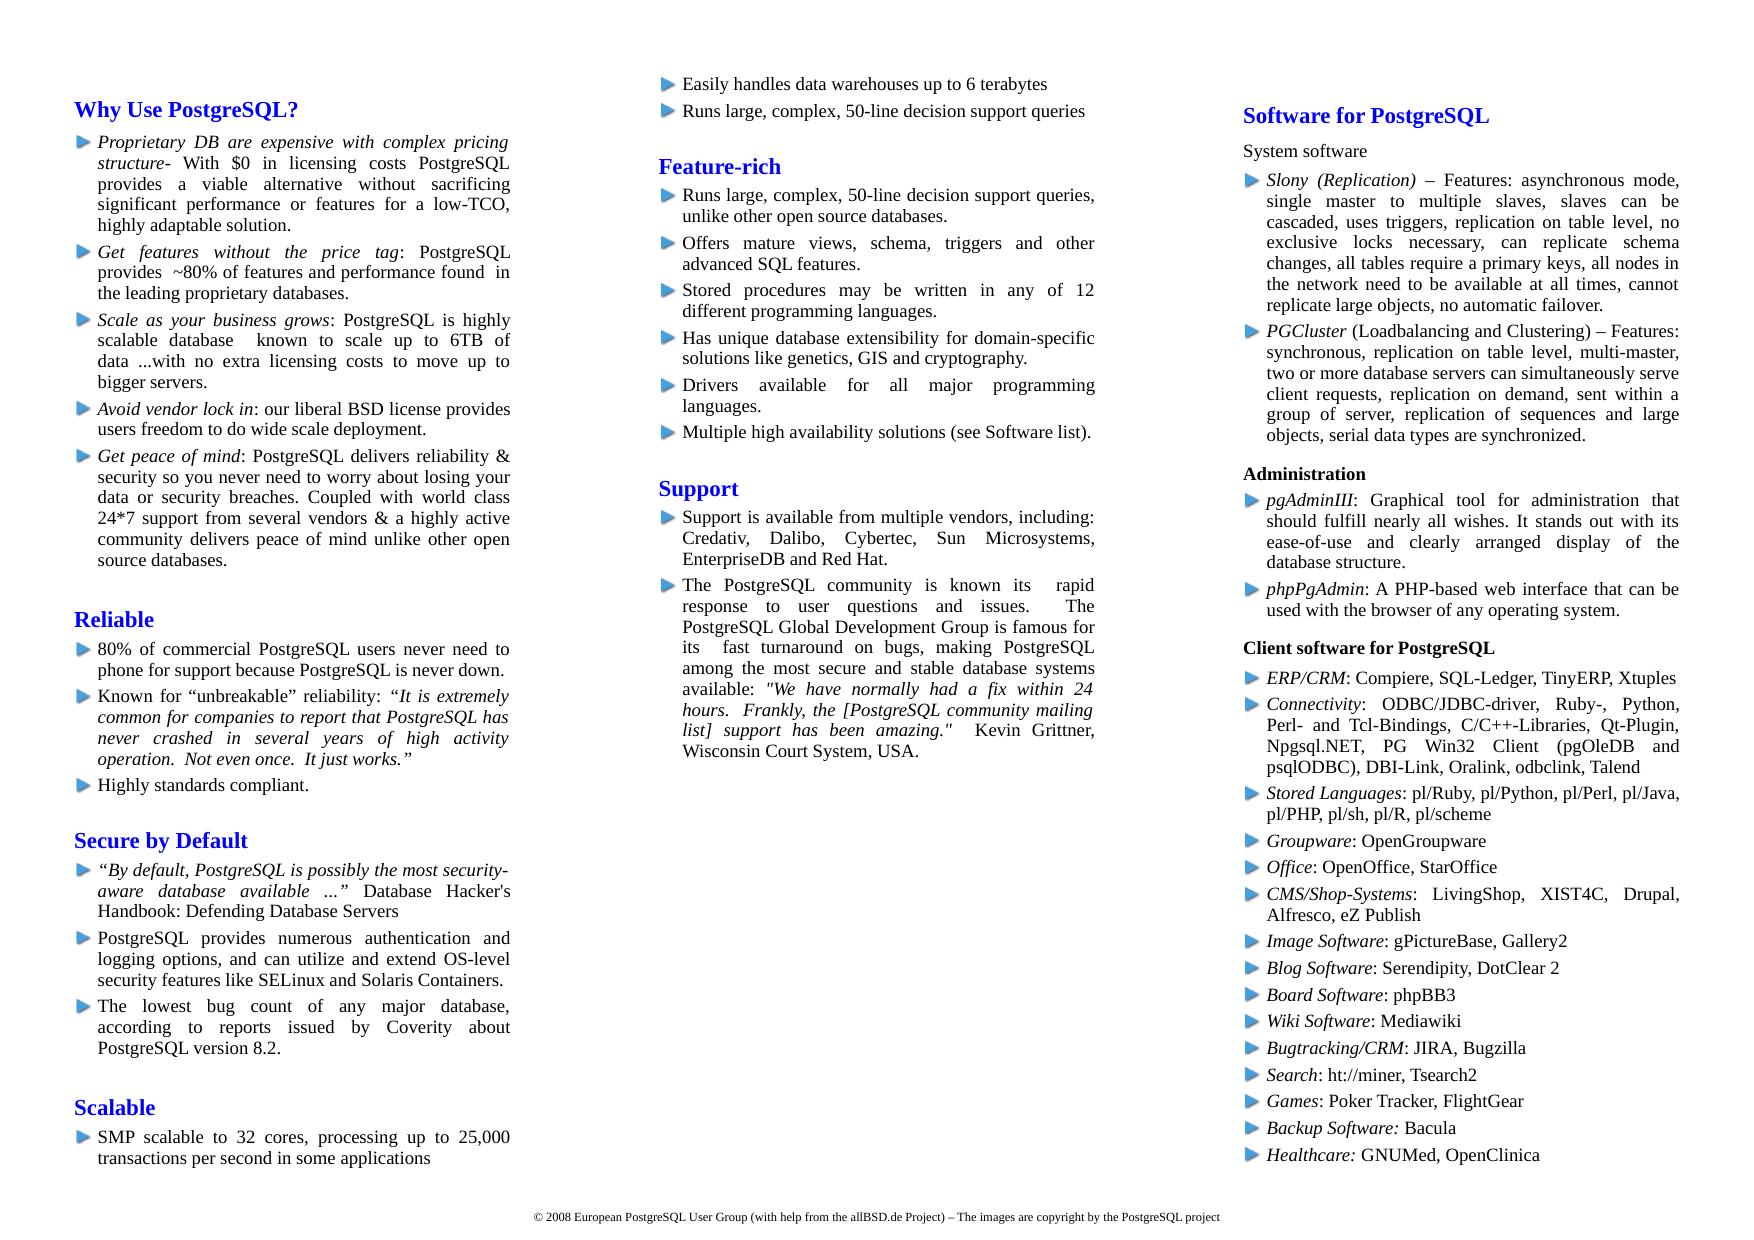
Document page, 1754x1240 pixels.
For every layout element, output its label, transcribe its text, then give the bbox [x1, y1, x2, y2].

list Healthcare: GNUMed, OpenClinica [1243, 1144, 1680, 1165]
list “By default, PostgreSQL is possibly the most security-aware database available ...” Database Hacker's Handbook: Defending Database Servers [74, 860, 511, 922]
list PostgreSQL provides numerous authentication and logging options, and can utilize and extend OS-level security features like SELinux and Solaris Containers. [74, 928, 511, 990]
list phpPgAdmin: A PHP-based web interface that can be used with the browser of any operating system. [1243, 579, 1680, 620]
list Runs large, complex, 50-line decision support queries [658, 101, 1095, 121]
list Groupware: OpenGroupware [1243, 830, 1680, 851]
picture [1243, 831, 1262, 850]
list Offers mature views, schema, triggers and other advanced SQL features. [658, 233, 1095, 274]
list Search: ht://miner, Tsearch2 [1243, 1064, 1680, 1085]
text Support [658, 476, 1095, 501]
list Avoid vendor lock in: our liberal BSD license provides users freedom to do wide scale deployment. [74, 398, 511, 440]
list Slony (Replication) – Features: asynchronous mode, single master to multiple slaves, slaves can be cascaded, uses triggers, replication on table level, no exclusive locks necessary, can replicate schema changes, all tables require a primary keys, all nodes in the network need to be available at all times, cannot replicate large objects, no automatic failover. [1243, 170, 1680, 315]
picture [1243, 959, 1262, 977]
list Stored procedures may be written in any of 12 different programming languages. [658, 280, 1095, 321]
list Scale as your business grows: PostgreSQL is highly scalable database known to scale up to 6TB of data ...with no extra licensing costs to move up to bigger servers. [74, 309, 511, 392]
list Runs large, complex, 50-line decision support queries, unlike other open source databases. [658, 185, 1095, 227]
picture [1243, 1145, 1262, 1164]
list Drivers available for all major programming languages. [658, 375, 1095, 416]
list Stored Languages: pl/Ruby, pl/Python, pl/Perl, pl/Java, pl/PHP, pl/sh, pl/R, pl/scheme [1243, 783, 1680, 824]
list Blog Software: Serendipity, DotClear 2 [1243, 958, 1680, 978]
picture [659, 508, 678, 527]
picture [75, 861, 93, 879]
picture [659, 186, 678, 205]
picture [75, 242, 93, 261]
list The lowest bug count of any major database, according to reports issued by Coverity about PostgreSQL version 8.2. [74, 996, 511, 1058]
list ERP/CRM: Compiere, SQL-Ledger, TinyERP, Xtuples [1243, 667, 1680, 688]
picture [75, 776, 93, 795]
picture [659, 234, 678, 252]
picture [659, 101, 678, 120]
picture [1243, 1012, 1262, 1031]
list Has unique database extensibility for domain-specific solutions like genetics, GIS and cryptography. [658, 327, 1095, 369]
list PGCluster (Loadbalancing and Clustering) – Features: synchronous, replication on table level, multi-master, two or more database servers can simultaneously serve client requests, replication on demand, sent within a group of server, replication of sequences and large objects, serial data types are synchronized. [1243, 321, 1680, 446]
list Backup Software: Bacula [1243, 1118, 1680, 1138]
list Easily handles data warehouses up to 6 terabytes [658, 74, 1095, 94]
list Known for “unbreakable” reliability: “It is extremely common for companies to report that PostgreSQL has never crashed in several years of high activity operation. Not even once. It just works.” [74, 686, 511, 769]
list Games: Poker Tracker, FlightGear [1243, 1091, 1680, 1112]
list Get features without the price tag: PostgreSQL provides ~80% of features and performance found in the leading proprietary databases. [74, 241, 511, 303]
picture [75, 1128, 93, 1146]
picture [75, 133, 93, 151]
list Wiki Software: Mediawiki [1243, 1011, 1680, 1032]
text Client software for PostgreSQL [1243, 638, 1680, 659]
picture [1243, 1065, 1262, 1084]
list Get peace of mind: PostgreSQL delivers reliability & security so you never need to worry about losing your data or security breaches. Coupled with world class 24*7 support from several vendors & a highly active community delivers peace of mind unlike other open source databases. [74, 446, 511, 570]
list Proprietary DB are expensive with complex pricing structure- With $0 in licensing costs PostgreSQL provides a viable alternative without sacrificing significant performance or features for a low-TCO, highly adaptable solution. [74, 132, 511, 235]
picture [659, 328, 678, 347]
picture [1243, 322, 1262, 341]
picture [659, 423, 678, 442]
text Why Use PostgreSQL? [74, 97, 511, 123]
picture [1243, 580, 1262, 599]
picture [75, 640, 93, 659]
list The PostgreSQL community is known its rapid response to user questions and issues. The PostgreSQL Global Development Group is famous for its fast turnaround on bugs, making PostgreSQL among the most secure and stable database systems available: "We have normally had a fix within 24 hours. Frankly, the [PostgreSQL community mailing list] support has been amazing." Kevin Grittner, Wisconsin Court System, USA. [658, 575, 1095, 762]
picture [1243, 491, 1262, 510]
picture [1243, 1039, 1262, 1057]
list Highly standards compliant. [74, 775, 511, 796]
text Secure by Default [74, 828, 511, 854]
picture [659, 281, 678, 300]
subtitle Software for PostgreSQL [1243, 103, 1680, 129]
picture [1243, 695, 1262, 714]
picture [75, 929, 93, 947]
picture [75, 310, 93, 329]
picture [1243, 1092, 1262, 1111]
text Reliable [74, 607, 511, 633]
list pgAdminIII: Graphical tool for administration that should fulfill nearly all wishes. It stands out with its ease-of-use and clearly arranged display of the database structure. [1243, 490, 1680, 573]
list Board Software: phpBB3 [1243, 984, 1680, 1005]
list CMS/Shop-Systems: LivingShop, XIST4C, Drupal, Alfresco, eZ Publish [1243, 884, 1680, 925]
picture [75, 447, 93, 465]
text Scalable [74, 1095, 511, 1121]
text Feature-rich [658, 154, 1095, 179]
list Bugtracking/CRM: JIRA, Bugzilla [1243, 1038, 1680, 1058]
picture [1243, 985, 1262, 1004]
picture [659, 376, 678, 395]
picture [659, 75, 678, 94]
list Support is available from multiple vendors, including: Credativ, Dalibo, Cybertec, Sun Microsystems, EnterpriseDB and Red Hat. [658, 507, 1095, 569]
list Image Software: gPictureBase, Gallery2 [1243, 931, 1680, 952]
picture [1243, 858, 1262, 877]
list SMP scalable to 32 cores, processing up to 25,000 transactions per second in some applications [74, 1127, 511, 1168]
picture [1243, 885, 1262, 904]
text Administration [1243, 463, 1680, 484]
list Multiple high availability solutions (see Software list). [658, 422, 1095, 443]
picture [1243, 784, 1262, 803]
picture [75, 997, 93, 1016]
picture [1243, 1119, 1262, 1137]
picture [1243, 932, 1262, 951]
text System software [1243, 141, 1680, 161]
list 80% of commercial PostgreSQL users never need to phone for support because PostgreSQL is never down. [74, 639, 511, 680]
list Office: OpenOffice, StarOffice [1243, 857, 1680, 878]
picture [75, 687, 93, 706]
picture [659, 576, 678, 595]
list Connectivity: ODBC/JDBC-driver, Ruby-, Python, Perl- and Tcl-Bindings, C/C++-Libraries, Qt-Plugin, Npgsql.NET, PG Win32 Client (pgOleDB and psqlODBC), DBI-Link, Oralink, odbclink, Talend [1243, 694, 1680, 777]
picture [1243, 171, 1262, 190]
picture [75, 399, 93, 418]
picture [1243, 669, 1262, 687]
